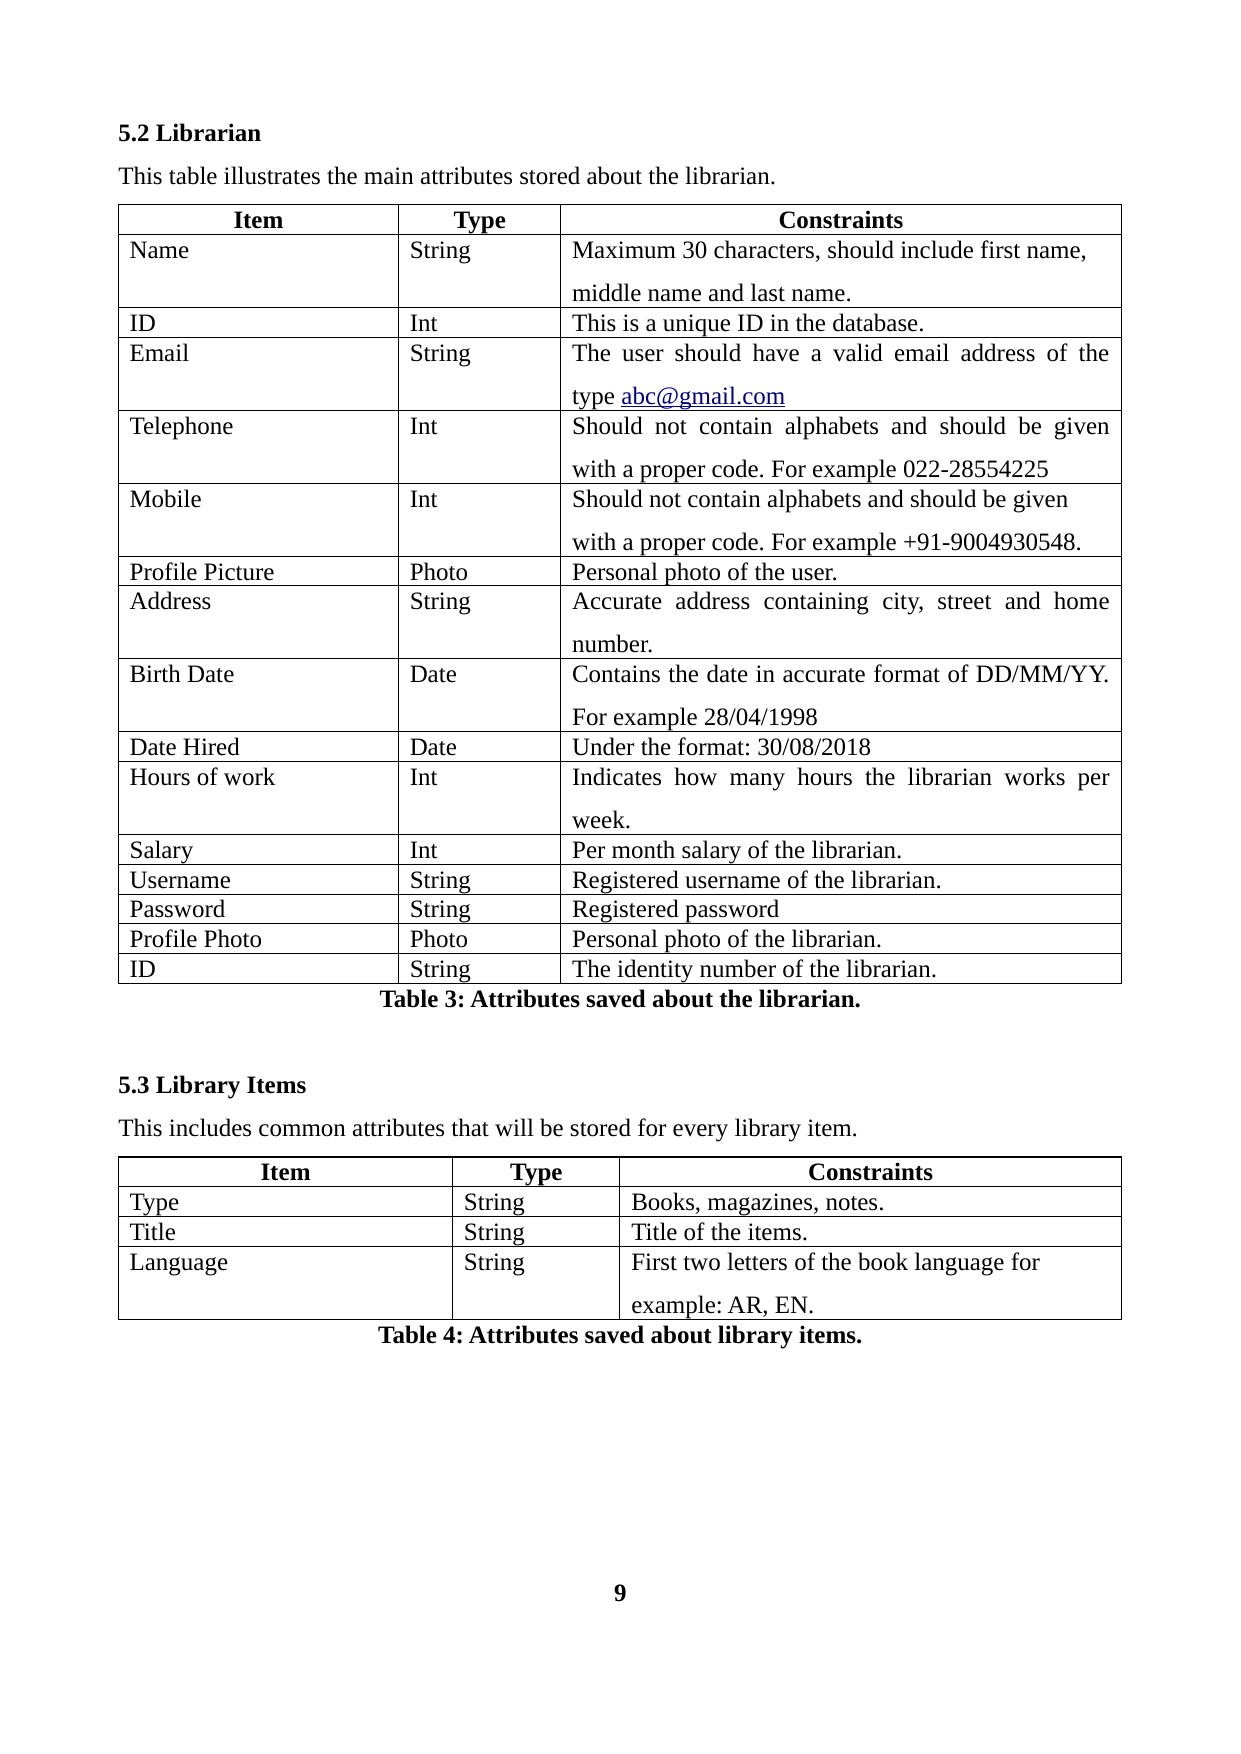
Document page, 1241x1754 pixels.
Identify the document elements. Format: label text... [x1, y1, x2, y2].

table_cell Password [119, 895, 398, 923]
table_cell String [399, 338, 560, 410]
table_cell Registered password [561, 895, 1121, 923]
table_header Type [453, 1158, 619, 1186]
table_cell ID [119, 308, 398, 337]
table_cell The user should have a valid email address of the type abc@gmail.com [561, 338, 1121, 410]
text Table 3: Attributes saved about the librarian. [118, 984, 1122, 1013]
table_cell ID [119, 954, 398, 983]
table_cell Under the format: 30/08/2018 [561, 732, 1121, 761]
table_cell String [399, 954, 560, 983]
table_cell String [453, 1217, 619, 1246]
table_cell String [453, 1187, 619, 1216]
table_cell Accurate address containing city, street and home number. [561, 586, 1121, 658]
table_cell Type [119, 1187, 452, 1216]
table_cell Int [399, 484, 560, 556]
table_cell String [399, 895, 560, 923]
table_cell Profile Photo [119, 924, 398, 953]
table_cell Registered username of the librarian. [561, 865, 1121, 893]
table_cell Language [119, 1247, 452, 1319]
table_cell Profile Picture [119, 557, 398, 585]
table_cell Date Hired [119, 732, 398, 761]
table_cell String [399, 865, 560, 893]
table_cell Int [399, 411, 560, 483]
table_cell Photo [399, 557, 560, 585]
table_cell Maximum 30 characters, should include first name, middle name and last name. [561, 235, 1121, 307]
table_header Item [119, 1158, 452, 1186]
table_cell Birth Date [119, 659, 398, 731]
text 9 [118, 1578, 1122, 1607]
table_cell Personal photo of the librarian. [561, 924, 1121, 953]
table_cell Int [399, 308, 560, 337]
table_cell Date [399, 659, 560, 731]
table_cell Indicates how many hours the librarian works per week. [561, 762, 1121, 834]
text This table illustrates the main attributes stored about the librarian. [118, 161, 1122, 190]
text This includes common attributes that will be stored for every library item. [118, 1113, 1122, 1142]
table_cell This is a unique ID in the database. [561, 308, 1121, 337]
text 5.3 Library Items [118, 1070, 1122, 1099]
table_cell Mobile [119, 484, 398, 556]
table_header Type [399, 205, 560, 234]
table_cell Per month salary of the librarian. [561, 835, 1121, 864]
table_cell Name [119, 235, 398, 307]
table_cell Address [119, 586, 398, 658]
table_cell Telephone [119, 411, 398, 483]
table_cell String [399, 586, 560, 658]
table_cell String [453, 1247, 619, 1319]
table_cell Contains the date in accurate format of DD/MM/YY. For example 28/04/1998 [561, 659, 1121, 731]
table_cell Username [119, 865, 398, 893]
table_cell Date [399, 732, 560, 761]
text Table 4: Attributes saved about library items. [118, 1320, 1122, 1348]
table_cell Int [399, 835, 560, 864]
table_cell Title [119, 1217, 452, 1246]
table_header Constraints [561, 205, 1121, 234]
table_header Constraints [620, 1158, 1121, 1186]
table_cell Books, magazines, notes. [620, 1187, 1121, 1216]
table_cell Hours of work [119, 762, 398, 834]
table_cell Title of the items. [620, 1217, 1121, 1246]
table_cell The identity number of the librarian. [561, 954, 1121, 983]
table_cell Should not contain alphabets and should be given with a proper code. For example +91-9004930548. [561, 484, 1121, 556]
table_cell Salary [119, 835, 398, 864]
table_cell Photo [399, 924, 560, 953]
table_cell Int [399, 762, 560, 834]
table_header Item [119, 205, 398, 234]
text 5.2 Librarian [118, 118, 1122, 147]
table_cell Email [119, 338, 398, 410]
table_cell Should not contain alphabets and should be given with a proper code. For example 022-28554225 [561, 411, 1121, 483]
table_cell Personal photo of the user. [561, 557, 1121, 585]
table_cell First two letters of the book language for example: AR, EN. [620, 1247, 1121, 1319]
table_cell String [399, 235, 560, 307]
